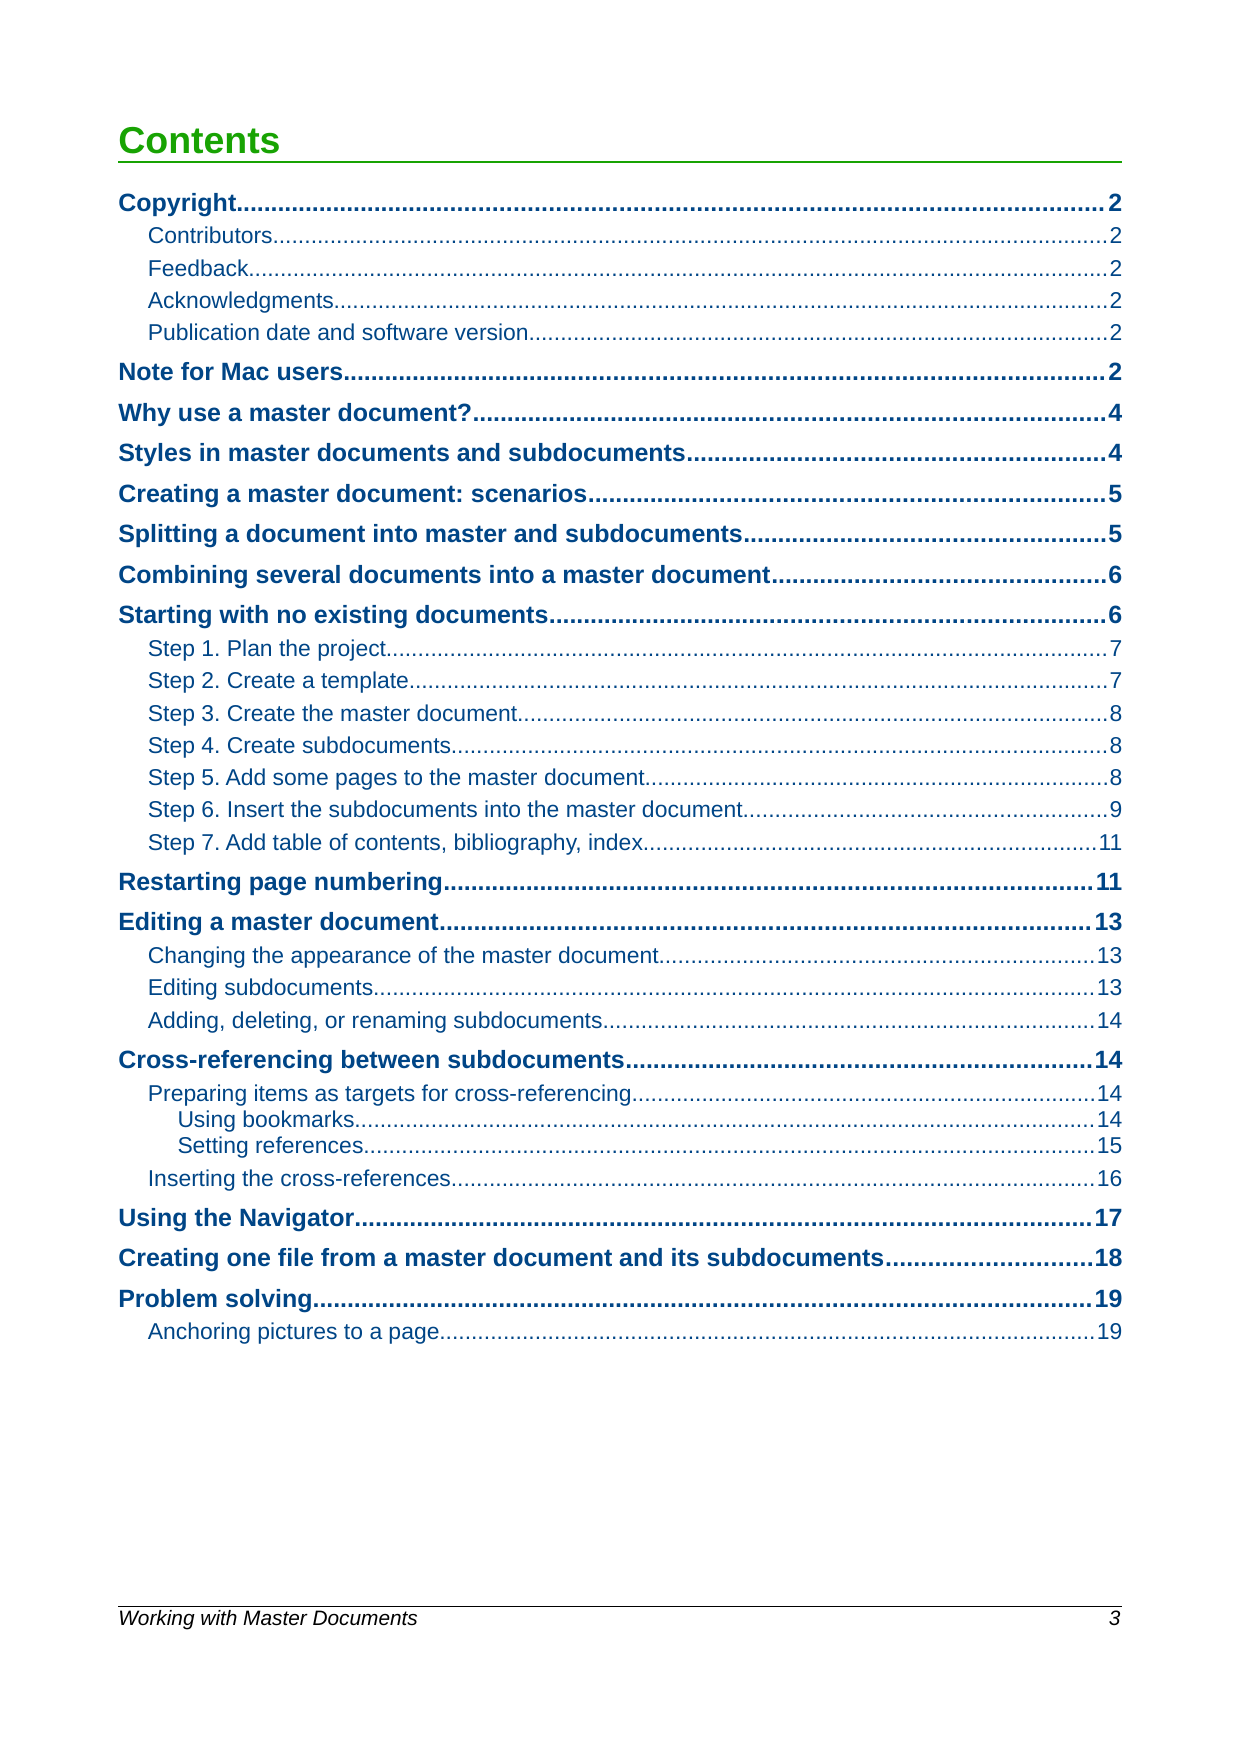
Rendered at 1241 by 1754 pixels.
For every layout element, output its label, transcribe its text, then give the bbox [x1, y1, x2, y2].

text Splitting a document into master and subdocuments 5 [118, 519, 1122, 548]
text Contributors 2 [148, 222, 1122, 248]
text Editing a master document 13 [118, 907, 1122, 936]
text Step 1. Plan the project 7 [148, 635, 1122, 661]
text Step 5. Add some pages to the master document 8 [148, 764, 1122, 791]
text Using the Navigator 17 [118, 1203, 1122, 1231]
text Acknowledgments 2 [148, 287, 1122, 313]
text Step 3. Create the master document 8 [148, 699, 1122, 726]
text Why use a master document? 4 [118, 398, 1122, 426]
text Changing the appearance of the master document 13 [148, 942, 1122, 968]
text Copyright 2 [118, 187, 1122, 216]
text Step 2. Create a template 7 [148, 667, 1122, 694]
text Creating a master document: scenarios 5 [118, 479, 1122, 507]
text Step 7. Add table of contents, bibliography, index 11 [148, 829, 1122, 855]
text Publication date and software version 2 [148, 319, 1122, 345]
text Adding, deleting, or renaming subdocuments 14 [148, 1007, 1122, 1033]
text Step 4. Create subdocuments 8 [148, 732, 1122, 758]
text Editing subdocuments 13 [148, 974, 1122, 1001]
text Preparing items as targets for cross-referencing 14 [148, 1079, 1122, 1106]
text Anchoring pictures to a page 19 [148, 1318, 1122, 1345]
text Creating one file from a master document and its subdocuments 18 [118, 1243, 1122, 1272]
text Starting with no existing documents 6 [118, 600, 1122, 629]
text Note for Mac users 2 [118, 357, 1122, 386]
text Inserting the cross-references 16 [148, 1164, 1122, 1191]
text Styles in master documents and subdocuments 4 [118, 438, 1122, 467]
text Cross-referencing between subdocuments 14 [118, 1045, 1122, 1073]
text Combining several documents into a master document 6 [118, 560, 1122, 588]
text Restarting page numbering 11 [118, 867, 1122, 896]
text Setting references 15 [177, 1132, 1122, 1158]
text Step 6. Insert the subdocuments into the master document 9 [148, 796, 1122, 823]
text Problem solving 19 [118, 1284, 1122, 1312]
text Contents [118, 118, 1122, 161]
text Using bookmarks 14 [177, 1106, 1122, 1132]
text Feedback 2 [148, 254, 1122, 281]
